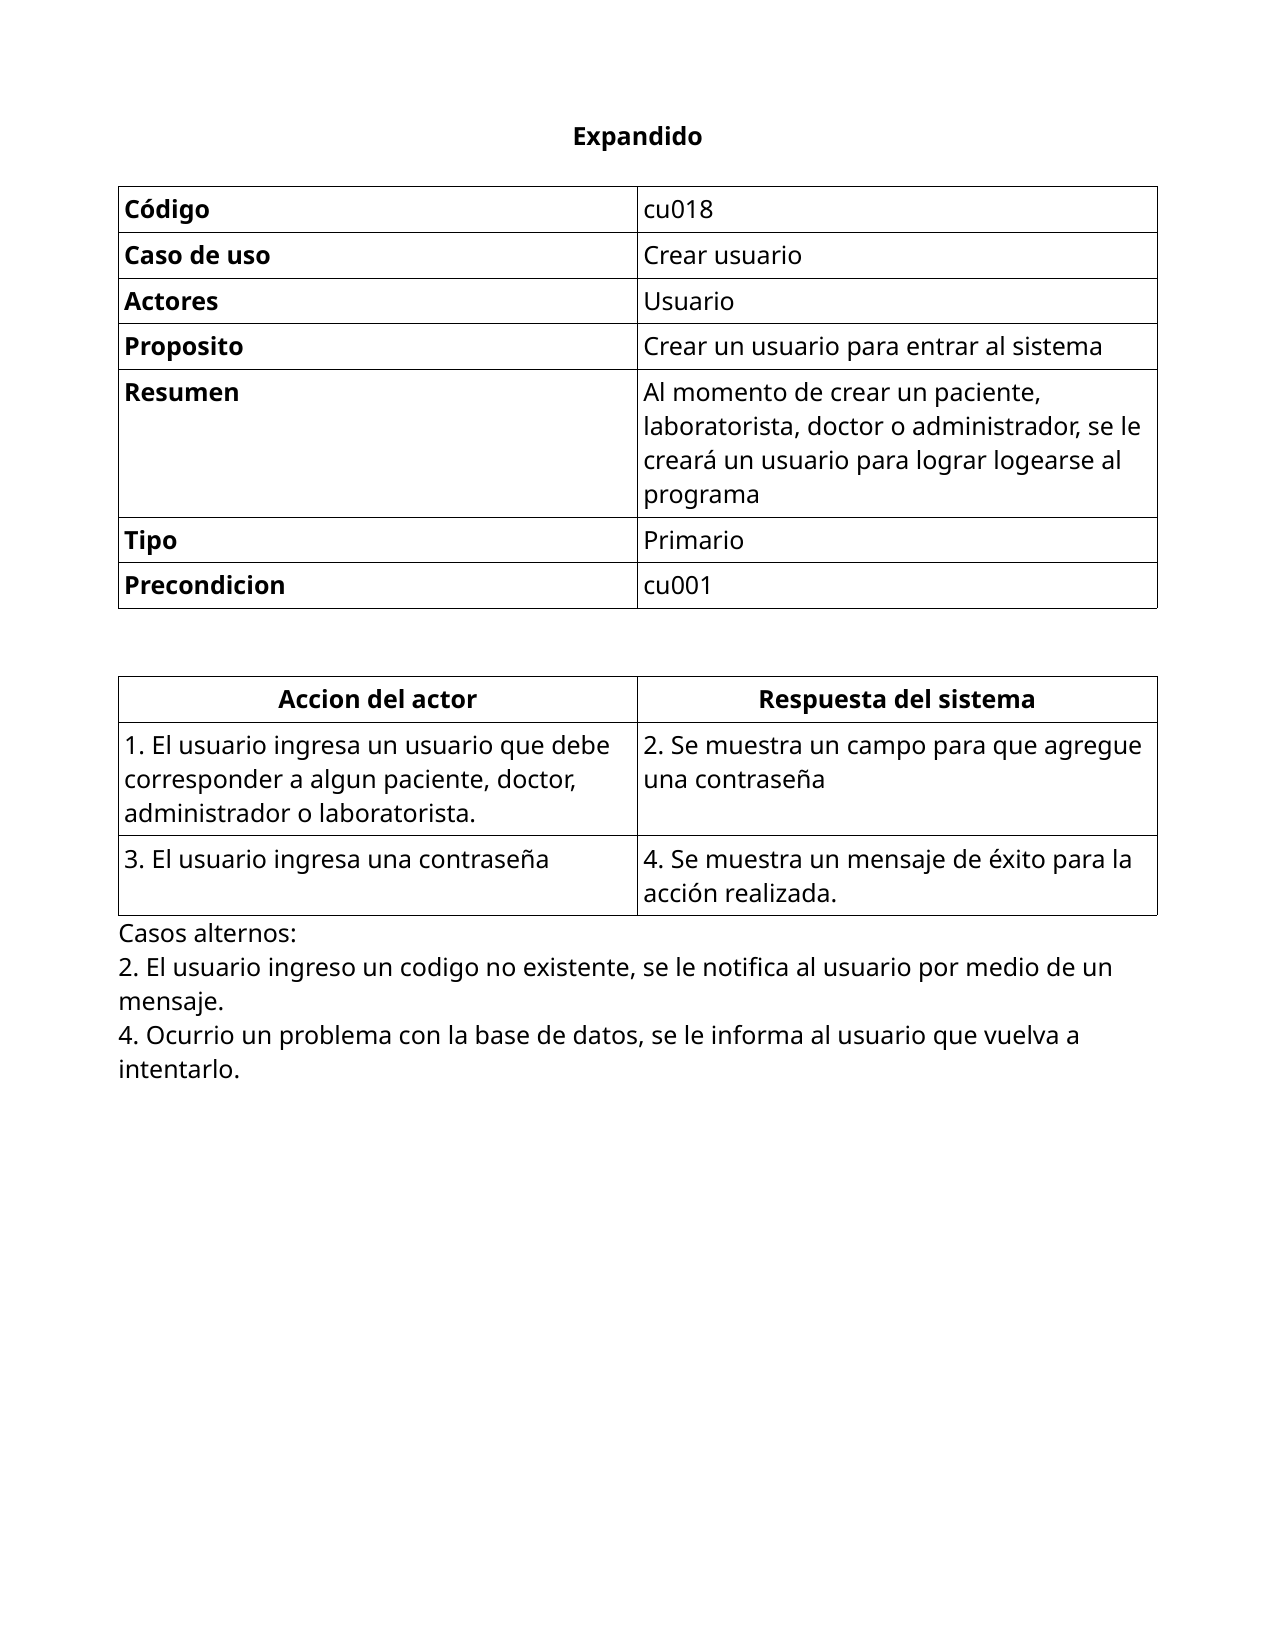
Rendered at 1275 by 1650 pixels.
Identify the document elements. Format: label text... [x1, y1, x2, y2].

table_cell 4. Se muestra un mensaje de éxito para la acción realizada. [638, 836, 1157, 915]
table_cell 2. Se muestra un campo para que agregue una contraseña [638, 723, 1157, 835]
table_cell Actores [119, 279, 637, 323]
text Expandido [118, 118, 1157, 152]
table_cell Resumen [119, 370, 637, 517]
table_cell 3. El usuario ingresa una contraseña [119, 836, 637, 915]
table_cell 1. El usuario ingresa un usuario que debe corresponder a algun paciente, doctor, administrador o laboratorista. [119, 723, 637, 835]
table_cell Tipo [119, 518, 637, 562]
text 4. Ocurrio un problema con la base de datos, se le informa al usuario que vuelva a intentarlo. [118, 1017, 1157, 1086]
table_cell Precondicion [119, 563, 637, 608]
table_cell Crear un usuario para entrar al sistema [638, 324, 1157, 369]
text 2. El usuario ingreso un codigo no existente, se le notifica al usuario por medio de un mensaje. [118, 949, 1157, 1017]
table_cell Crear usuario [638, 233, 1157, 277]
table_cell Primario [638, 518, 1157, 562]
table_cell cu001 [638, 563, 1157, 608]
text Casos alternos: [118, 916, 1157, 949]
table_header Código [119, 187, 637, 232]
table_header cu018 [638, 187, 1157, 232]
table_cell Usuario [638, 279, 1157, 323]
table_cell Al momento de crear un paciente, laboratorista, doctor o administrador, se le creará un usuario para lograr logearse al programa [638, 370, 1157, 517]
table_header Respuesta del sistema [638, 677, 1157, 722]
table_cell Caso de uso [119, 233, 637, 277]
table_header Accion del actor [119, 677, 637, 722]
table_cell Proposito [119, 324, 637, 369]
